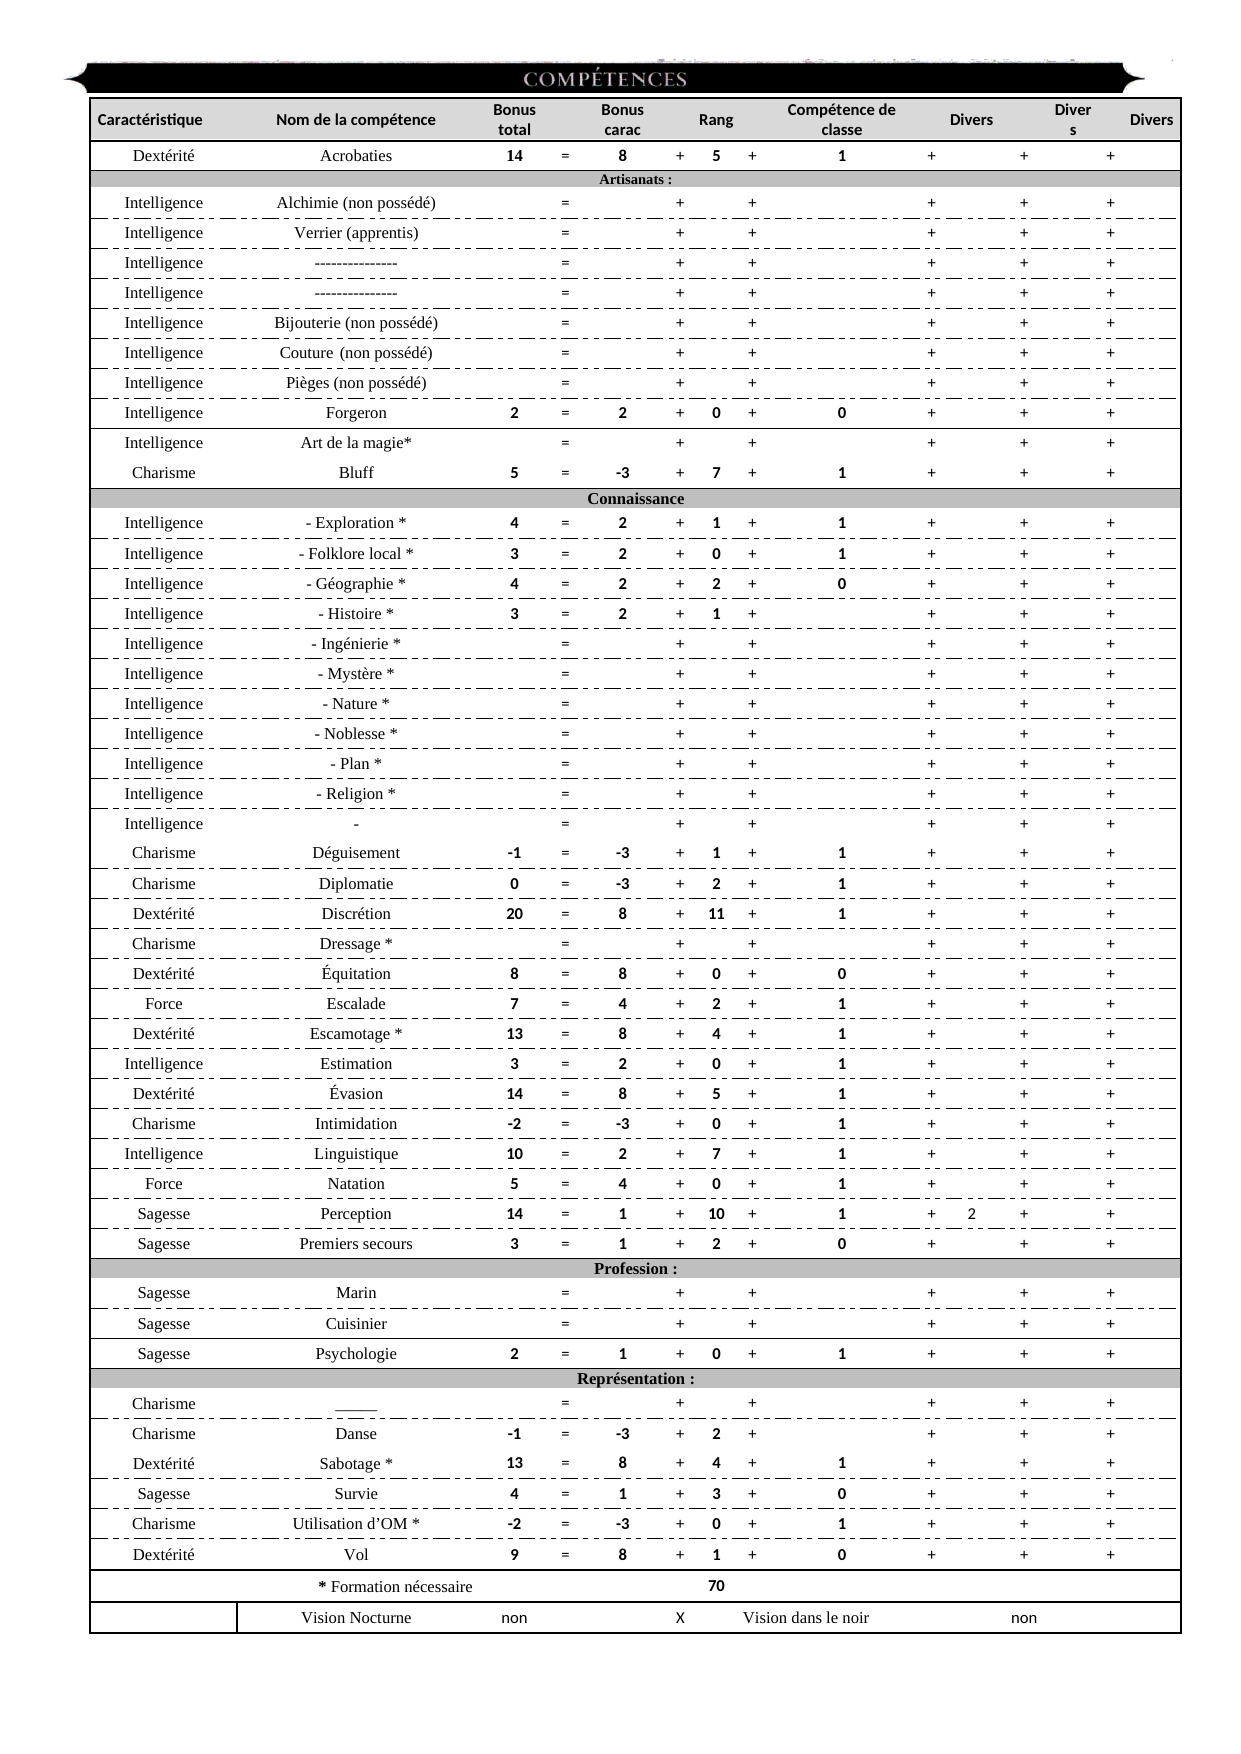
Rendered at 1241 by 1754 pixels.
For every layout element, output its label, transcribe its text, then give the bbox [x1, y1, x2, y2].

table_cell + [1099, 1228, 1122, 1258]
table_cell [692, 429, 741, 457]
table_header Bonus carac [577, 99, 668, 139]
table_cell [764, 218, 920, 247]
table_header Divers [1122, 99, 1180, 139]
table_cell + [668, 928, 692, 958]
table_cell 4 [475, 508, 554, 538]
table_header Rang [692, 99, 741, 139]
table_cell 2 [942, 1198, 1001, 1228]
table_cell + [741, 898, 764, 928]
table_cell [692, 248, 741, 277]
table_cell 7 [475, 988, 554, 1018]
table_cell * Formation nécessaire [237, 1571, 554, 1601]
table_cell Verrier (apprentis) [237, 218, 475, 247]
table_cell + [668, 1308, 692, 1338]
table_cell + [668, 1018, 692, 1048]
table_cell 1 [764, 838, 920, 868]
table_cell [577, 778, 668, 808]
table_cell + [1001, 538, 1047, 568]
table_cell [1047, 142, 1099, 169]
table_cell + [1001, 1018, 1047, 1048]
table_cell + [920, 398, 942, 427]
table_cell 1 [764, 1078, 920, 1108]
table_cell 13 [475, 1018, 554, 1048]
table_cell + [668, 898, 692, 928]
table_cell [1122, 368, 1180, 397]
table_cell [764, 598, 920, 628]
table_cell -3 [577, 1418, 668, 1448]
table_cell Intelligence [91, 508, 237, 538]
table_cell = [554, 308, 577, 337]
table_cell [1047, 628, 1099, 658]
table_cell = [554, 1278, 577, 1308]
table_cell [1047, 278, 1099, 307]
table_cell --------------- [237, 248, 475, 277]
table_cell = [554, 988, 577, 1018]
table_cell 3 [475, 538, 554, 568]
table_cell + [668, 658, 692, 688]
table_cell Intelligence [91, 778, 237, 808]
table_cell Intelligence [91, 808, 237, 838]
table_cell 0 [475, 868, 554, 898]
table_cell [1122, 778, 1180, 808]
table_cell + [668, 1108, 692, 1138]
table_cell [1122, 142, 1180, 169]
table_cell [577, 748, 668, 778]
table_cell [1122, 1508, 1180, 1538]
table_cell + [1001, 988, 1047, 1018]
table_cell [1047, 1198, 1099, 1228]
table_cell Dextérité [91, 1018, 237, 1048]
table_cell [577, 658, 668, 688]
table_cell Sagesse [91, 1228, 237, 1258]
table_cell [1122, 838, 1180, 868]
table_cell Sagesse [91, 1308, 237, 1338]
table_cell + [1099, 568, 1122, 598]
table_cell = [554, 1538, 577, 1569]
table_cell 8 [577, 898, 668, 928]
table_cell + [1099, 988, 1122, 1018]
table_cell + [1001, 1198, 1047, 1228]
table_cell + [1099, 1478, 1122, 1508]
table_cell + [668, 248, 692, 277]
table_cell - Exploration * [237, 508, 475, 538]
table_cell [942, 868, 1001, 898]
table_cell [1047, 1168, 1099, 1198]
table_cell - Ingénierie * [237, 628, 475, 658]
table_cell [1047, 598, 1099, 628]
table_cell _____ [237, 1388, 475, 1418]
table_cell Dressage * [237, 928, 475, 958]
table_cell + [1099, 688, 1122, 718]
table_cell [1047, 898, 1099, 928]
table_cell [1122, 628, 1180, 658]
table_cell + [1001, 598, 1047, 628]
table_cell [1047, 958, 1099, 988]
table_cell [475, 368, 554, 397]
table_cell [942, 398, 1001, 427]
table_cell 1 [692, 598, 741, 628]
table_cell 1 [764, 538, 920, 568]
table_cell [942, 1278, 1001, 1308]
table_cell = [554, 1048, 577, 1078]
table_cell [942, 188, 1001, 217]
table_cell 0 [692, 1048, 741, 1078]
table_cell + [741, 1448, 764, 1478]
table_cell 9 [475, 1538, 554, 1569]
table_cell [764, 1278, 920, 1308]
table_cell + [920, 1278, 942, 1308]
table_cell + [920, 1108, 942, 1138]
table_cell 1 [692, 838, 741, 868]
table_cell [942, 429, 1001, 457]
table_cell + [1001, 808, 1047, 838]
table_cell + [920, 248, 942, 277]
table_cell [942, 1478, 1001, 1508]
table_cell [692, 658, 741, 688]
table_cell Cuisinier [237, 1308, 475, 1338]
table_cell [942, 808, 1001, 838]
table_cell Charisme [91, 868, 237, 898]
table_cell [1047, 1538, 1099, 1569]
table_cell [1047, 1418, 1099, 1448]
table_cell -2 [475, 1508, 554, 1538]
table_cell Sagesse [91, 1198, 237, 1228]
table_cell Intelligence [91, 748, 237, 778]
table_cell Charisme [91, 1418, 237, 1448]
table_cell = [554, 1168, 577, 1198]
table_cell [764, 308, 920, 337]
table_cell + [1099, 1448, 1122, 1478]
table_cell - Plan * [237, 748, 475, 778]
table_cell [475, 429, 554, 457]
table_cell Escamotage * [237, 1018, 475, 1048]
table_cell = [554, 718, 577, 748]
table_cell 4 [577, 1168, 668, 1198]
table_cell 0 [692, 538, 741, 568]
table_cell -3 [577, 1508, 668, 1538]
table_cell 3 [692, 1478, 741, 1508]
table_cell Alchimie (non possédé) [237, 188, 475, 217]
table_cell Équitation [237, 958, 475, 988]
table_cell = [554, 568, 577, 598]
table_cell + [920, 338, 942, 367]
table_header [741, 99, 764, 139]
table_cell 0 [692, 1339, 741, 1368]
table_cell [1122, 1478, 1180, 1508]
table_cell [764, 778, 920, 808]
table_cell - Histoire * [237, 598, 475, 628]
table_cell [1122, 688, 1180, 718]
table_cell [764, 1571, 920, 1601]
table_cell = [554, 1018, 577, 1048]
table_cell + [920, 748, 942, 778]
table_cell + [1099, 1078, 1122, 1108]
table_cell + [920, 1418, 942, 1448]
table_cell + [741, 868, 764, 898]
table_cell [1122, 1048, 1180, 1078]
table_cell 1 [577, 1228, 668, 1258]
table_cell [668, 1571, 692, 1601]
table_cell [764, 338, 920, 367]
table_cell + [920, 628, 942, 658]
table_cell + [1099, 508, 1122, 538]
table_cell [1047, 338, 1099, 367]
table_cell + [668, 538, 692, 568]
table_cell + [920, 1168, 942, 1198]
table_header [1001, 99, 1047, 139]
table_cell = [554, 1228, 577, 1258]
table_cell + [920, 1018, 942, 1048]
table_cell + [1001, 142, 1047, 169]
table_cell + [920, 1308, 942, 1338]
table_cell Acrobaties [237, 142, 475, 169]
table_cell [577, 1571, 668, 1601]
table_cell [764, 368, 920, 397]
table_cell [1122, 868, 1180, 898]
table_cell + [1099, 778, 1122, 808]
table_cell + [741, 1388, 764, 1418]
table_cell Dextérité [91, 1538, 237, 1569]
table_cell + [1001, 778, 1047, 808]
table_cell = [554, 248, 577, 277]
table_cell + [668, 748, 692, 778]
table_cell + [1099, 1538, 1122, 1569]
table_cell Charisme [91, 1508, 237, 1538]
table_cell [1047, 218, 1099, 247]
table_cell + [1001, 898, 1047, 928]
table_cell + [741, 598, 764, 628]
table_cell + [1001, 1228, 1047, 1258]
table_cell + [1099, 429, 1122, 457]
table_cell [577, 188, 668, 217]
table_cell = [554, 838, 577, 868]
table_cell -3 [577, 458, 668, 487]
table_cell [1047, 1228, 1099, 1258]
table_cell + [920, 308, 942, 337]
table_cell = [554, 1198, 577, 1228]
table_cell + [741, 1308, 764, 1338]
table_cell [942, 778, 1001, 808]
table_cell [942, 748, 1001, 778]
table_cell + [668, 598, 692, 628]
table_cell [692, 338, 741, 367]
table_cell = [554, 508, 577, 538]
table_cell + [741, 1078, 764, 1108]
table_cell Force [91, 988, 237, 1018]
table_cell -1 [475, 1418, 554, 1448]
table_cell + [920, 1388, 942, 1418]
table_cell [1122, 1538, 1180, 1569]
table_cell + [668, 628, 692, 658]
table_cell 8 [577, 958, 668, 988]
table_cell [942, 1538, 1001, 1569]
table_cell [942, 1339, 1001, 1368]
table_cell + [741, 398, 764, 427]
table_cell + [741, 1018, 764, 1048]
table_cell Dextérité [91, 898, 237, 928]
table_cell 2 [577, 538, 668, 568]
table_cell [942, 1571, 1001, 1601]
table_cell [692, 1278, 741, 1308]
table_cell = [554, 1078, 577, 1108]
table_cell - Nature * [237, 688, 475, 718]
table_cell = [554, 1448, 577, 1478]
table_cell Escalade [237, 988, 475, 1018]
table_cell = [554, 868, 577, 898]
table_cell 0 [764, 1478, 920, 1508]
table_cell [1047, 688, 1099, 718]
table_cell 2 [475, 1339, 554, 1368]
table_cell [942, 898, 1001, 928]
table_cell + [920, 142, 942, 169]
table_cell [1122, 1168, 1180, 1198]
table_cell [692, 1308, 741, 1338]
table_cell + [668, 868, 692, 898]
table_cell + [920, 508, 942, 538]
table_cell 2 [692, 1418, 741, 1448]
table_cell + [1001, 1418, 1047, 1448]
table_cell [942, 338, 1001, 367]
table_cell Couture (non possédé) [237, 338, 475, 367]
table_cell + [1099, 1388, 1122, 1418]
table_cell [942, 958, 1001, 988]
table_cell [764, 1418, 920, 1448]
table_cell 4 [475, 1478, 554, 1508]
table_cell [475, 248, 554, 277]
table_cell [1047, 1448, 1099, 1478]
table_cell [1047, 808, 1099, 838]
table_cell [577, 928, 668, 958]
table_cell [942, 278, 1001, 307]
table_cell + [741, 458, 764, 487]
table_cell + [668, 218, 692, 247]
table_cell 1 [764, 898, 920, 928]
table_cell [764, 248, 920, 277]
table_cell + [668, 808, 692, 838]
table_cell Dextérité [91, 142, 237, 169]
table_cell [1122, 218, 1180, 247]
table_cell Survie [237, 1478, 475, 1508]
table_cell [920, 1571, 942, 1601]
table_cell [577, 1388, 668, 1418]
table_cell + [1001, 1108, 1047, 1138]
table_cell [577, 808, 668, 838]
table_cell = [554, 1138, 577, 1168]
table_cell 1 [577, 1339, 668, 1368]
table_cell + [1001, 718, 1047, 748]
table_cell [942, 508, 1001, 538]
table_cell + [741, 688, 764, 718]
table_header Bonus total [475, 99, 554, 139]
table_cell + [920, 688, 942, 718]
table_cell Perception [237, 1198, 475, 1228]
table_cell non [1001, 1603, 1047, 1632]
table_cell + [1001, 1138, 1047, 1168]
table_cell 5 [692, 142, 741, 169]
table_cell Charisme [91, 928, 237, 958]
table_cell + [1099, 1198, 1122, 1228]
table_cell + [1099, 598, 1122, 628]
table_cell [1047, 778, 1099, 808]
table_header [1099, 99, 1122, 139]
table_cell [1047, 1508, 1099, 1538]
table_cell [577, 1603, 668, 1632]
table_cell [1122, 398, 1180, 427]
table_cell -2 [475, 1108, 554, 1138]
table_cell [1047, 928, 1099, 958]
table_cell [1047, 1278, 1099, 1308]
table_cell [1122, 808, 1180, 838]
table_cell Intelligence [91, 658, 237, 688]
table_cell + [741, 1508, 764, 1538]
table_cell [942, 1448, 1001, 1478]
table_cell + [1001, 628, 1047, 658]
table_cell + [1001, 338, 1047, 367]
table_cell Dextérité [91, 958, 237, 988]
table_cell [942, 1108, 1001, 1138]
table_cell [692, 368, 741, 397]
table_cell + [668, 1278, 692, 1308]
table_cell + [1099, 1339, 1122, 1368]
table_cell [475, 188, 554, 217]
table_cell + [1001, 688, 1047, 718]
table_cell Linguistique [237, 1138, 475, 1168]
table_cell [764, 278, 920, 307]
table_cell [1001, 1571, 1047, 1601]
table_cell Intelligence [91, 598, 237, 628]
table_cell 2 [577, 1138, 668, 1168]
table_cell + [668, 508, 692, 538]
table_cell = [554, 429, 577, 457]
table_cell + [741, 928, 764, 958]
table_cell [1122, 658, 1180, 688]
table_cell + [668, 1508, 692, 1538]
table_cell Bluff [237, 458, 475, 487]
table_cell [1047, 988, 1099, 1018]
table_cell 1 [764, 458, 920, 487]
table_cell [577, 278, 668, 307]
table_cell 70 [692, 1571, 741, 1601]
table_cell 2 [692, 868, 741, 898]
table_cell + [1001, 868, 1047, 898]
table_cell Profession : [91, 1259, 1180, 1278]
table_cell Intelligence [91, 278, 237, 307]
table_cell = [554, 368, 577, 397]
table_cell + [668, 1048, 692, 1078]
table_cell + [668, 1138, 692, 1168]
table_cell [577, 218, 668, 247]
table_header Compétence de classe [764, 99, 920, 139]
table_cell 4 [475, 568, 554, 598]
table_cell [692, 188, 741, 217]
table_cell [1047, 868, 1099, 898]
table_cell = [554, 1108, 577, 1138]
table_cell [475, 688, 554, 718]
table_cell + [920, 598, 942, 628]
table_cell + [1099, 928, 1122, 958]
table_cell + [668, 1478, 692, 1508]
table_cell + [668, 568, 692, 598]
table_cell + [741, 1339, 764, 1368]
table_cell + [1001, 1538, 1047, 1569]
table_cell = [554, 748, 577, 778]
table_header [668, 99, 692, 139]
table_cell + [741, 508, 764, 538]
table_cell + [668, 142, 692, 169]
table_cell [942, 718, 1001, 748]
table_cell + [1001, 1339, 1047, 1368]
table_cell 11 [692, 898, 741, 928]
table_cell Intelligence [91, 1048, 237, 1078]
table_cell + [741, 1538, 764, 1569]
table_cell 2 [577, 1048, 668, 1078]
table_cell Intelligence [91, 218, 237, 247]
table_header [920, 99, 942, 139]
table_cell 0 [692, 1508, 741, 1538]
table_cell [554, 1603, 577, 1632]
table_cell [692, 748, 741, 778]
table_cell 0 [764, 1228, 920, 1258]
table_cell 2 [692, 988, 741, 1018]
table_cell [764, 748, 920, 778]
table_cell [1047, 1078, 1099, 1108]
table_cell 8 [577, 1538, 668, 1569]
table_cell + [1001, 398, 1047, 427]
table_cell [942, 928, 1001, 958]
table_cell 4 [692, 1018, 741, 1048]
table_cell = [554, 398, 577, 427]
table_cell Bijouterie (non possédé) [237, 308, 475, 337]
table_cell [692, 808, 741, 838]
table_cell 0 [764, 568, 920, 598]
table_cell + [1001, 278, 1047, 307]
table_cell [577, 628, 668, 658]
table_cell [942, 1048, 1001, 1078]
table_cell [764, 808, 920, 838]
table_cell [942, 368, 1001, 397]
table_cell [1047, 568, 1099, 598]
table_cell + [668, 958, 692, 988]
table_cell Dextérité [91, 1448, 237, 1478]
table_cell Utilisation d’OM * [237, 1508, 475, 1538]
table_cell 0 [692, 1168, 741, 1198]
table_cell + [668, 398, 692, 427]
table_cell [577, 718, 668, 748]
table_cell [692, 688, 741, 718]
table_cell 0 [692, 1108, 741, 1138]
table_cell [1047, 508, 1099, 538]
table_cell [1047, 1571, 1099, 1601]
table_cell [475, 218, 554, 247]
table_cell + [1001, 568, 1047, 598]
table_cell + [920, 808, 942, 838]
table_cell Marin [237, 1278, 475, 1308]
table_cell = [554, 628, 577, 658]
table_cell [1122, 1339, 1180, 1368]
table_cell -3 [577, 1108, 668, 1138]
table_cell + [920, 1448, 942, 1478]
table_cell [577, 338, 668, 367]
table_cell 3 [475, 1048, 554, 1078]
table_cell Charisme [91, 1108, 237, 1138]
table_cell + [741, 1478, 764, 1508]
table_cell [942, 1388, 1001, 1418]
table_cell [942, 538, 1001, 568]
table_cell + [1099, 1418, 1122, 1448]
table_cell [1047, 398, 1099, 427]
table_cell 13 [475, 1448, 554, 1478]
table_cell + [920, 1048, 942, 1078]
table_cell 1 [764, 508, 920, 538]
table_cell [764, 688, 920, 718]
table_cell [1122, 1228, 1180, 1258]
table_cell + [668, 429, 692, 457]
table_cell [577, 308, 668, 337]
table_cell X [668, 1603, 692, 1632]
table_cell [1047, 248, 1099, 277]
table_cell [1122, 928, 1180, 958]
table_cell [942, 838, 1001, 868]
table_cell + [668, 308, 692, 337]
table_cell + [1099, 838, 1122, 868]
table_cell + [1001, 248, 1047, 277]
table_cell [1122, 718, 1180, 748]
table_cell Intelligence [91, 688, 237, 718]
table_cell + [668, 718, 692, 748]
table_cell + [668, 338, 692, 367]
table_cell [764, 658, 920, 688]
table_cell 1 [764, 988, 920, 1018]
table_cell + [1001, 1478, 1047, 1508]
table_cell Force [91, 1168, 237, 1198]
table_cell + [741, 1168, 764, 1198]
table_cell + [668, 278, 692, 307]
table_cell Déguisement [237, 838, 475, 868]
table_cell + [741, 838, 764, 868]
table_cell + [920, 718, 942, 748]
table_cell -3 [577, 838, 668, 868]
table_cell Connaissance [91, 489, 1180, 508]
table_cell 1 [692, 1538, 741, 1569]
table_cell [942, 658, 1001, 688]
table_cell [1047, 1603, 1099, 1632]
table_cell + [668, 778, 692, 808]
table_cell = [554, 458, 577, 487]
table_cell [577, 688, 668, 718]
table_cell = [554, 142, 577, 169]
table_cell 2 [475, 398, 554, 427]
table_cell + [741, 538, 764, 568]
table_cell + [1001, 188, 1047, 217]
table_cell + [668, 1198, 692, 1228]
table_cell + [668, 1168, 692, 1198]
table_cell + [1001, 1388, 1047, 1418]
table_cell [764, 188, 920, 217]
table_cell 3 [475, 598, 554, 628]
table_cell 2 [577, 398, 668, 427]
table_cell [942, 688, 1001, 718]
table_cell + [741, 1278, 764, 1308]
table_cell Évasion [237, 1078, 475, 1108]
table_cell + [741, 429, 764, 457]
table_cell [942, 1168, 1001, 1198]
table_cell [475, 778, 554, 808]
table_cell = [554, 778, 577, 808]
table_cell 1 [764, 1018, 920, 1048]
table_cell 5 [692, 1078, 741, 1108]
table_cell + [668, 1228, 692, 1258]
table_cell + [741, 278, 764, 307]
table_cell = [554, 278, 577, 307]
table_cell 14 [475, 142, 554, 169]
table_cell [692, 928, 741, 958]
table_cell + [1099, 1508, 1122, 1538]
table_cell + [1099, 1278, 1122, 1308]
table_cell Sabotage * [237, 1448, 475, 1478]
table_cell 1 [764, 868, 920, 898]
table_cell + [920, 1339, 942, 1368]
table_cell [1122, 308, 1180, 337]
table_cell non [475, 1603, 554, 1632]
table_cell [475, 718, 554, 748]
table_cell [764, 429, 920, 457]
table_cell -3 [577, 868, 668, 898]
table_cell + [1001, 308, 1047, 337]
table_cell [1122, 988, 1180, 1018]
table_cell [942, 1603, 1001, 1632]
table_cell + [1001, 1448, 1047, 1478]
table_cell Danse [237, 1418, 475, 1448]
table_cell + [741, 1048, 764, 1078]
table_cell [942, 218, 1001, 247]
table_cell = [554, 1308, 577, 1338]
table_cell + [920, 898, 942, 928]
table_cell Sagesse [91, 1478, 237, 1508]
table_cell + [1099, 808, 1122, 838]
table_cell 20 [475, 898, 554, 928]
table_cell 0 [692, 958, 741, 988]
table_cell [692, 1388, 741, 1418]
table_cell + [668, 1538, 692, 1569]
table_cell 2 [692, 568, 741, 598]
table_cell [692, 278, 741, 307]
table_cell [475, 628, 554, 658]
table_cell 1 [764, 1339, 920, 1368]
table_cell Vol [237, 1538, 475, 1569]
table_cell [1122, 958, 1180, 988]
table_cell Vision Nocturne [238, 1603, 475, 1632]
table_cell + [1001, 1508, 1047, 1538]
table_cell [577, 248, 668, 277]
table_cell Pièges (non possédé) [237, 368, 475, 397]
table_cell [942, 598, 1001, 628]
table_cell [942, 1308, 1001, 1338]
table_cell 14 [475, 1078, 554, 1108]
table_cell 8 [475, 958, 554, 988]
table_cell [1047, 1478, 1099, 1508]
table_cell + [741, 1138, 764, 1168]
table_cell + [741, 778, 764, 808]
table_cell + [920, 778, 942, 808]
table_header Nom de la compétence [237, 99, 475, 139]
table_cell + [741, 218, 764, 247]
table_cell + [1001, 958, 1047, 988]
table_cell [1122, 598, 1180, 628]
table_cell [1122, 538, 1180, 568]
table_cell + [1099, 538, 1122, 568]
table_cell + [1099, 1138, 1122, 1168]
table_cell Intelligence [91, 338, 237, 367]
table_cell Intelligence [91, 398, 237, 427]
table_cell Vision dans le noir [692, 1603, 920, 1632]
table_cell + [1099, 398, 1122, 427]
table_cell Art de la magie* [237, 429, 475, 457]
table_cell + [741, 1108, 764, 1138]
table_cell Intelligence [91, 308, 237, 337]
table_cell 14 [475, 1198, 554, 1228]
table_cell [1047, 1339, 1099, 1368]
table_cell + [668, 688, 692, 718]
table_cell + [741, 988, 764, 1018]
table_cell + [741, 1228, 764, 1258]
table_cell + [1099, 188, 1122, 217]
table_cell + [1001, 928, 1047, 958]
table_cell [1047, 838, 1099, 868]
table_cell [1122, 458, 1180, 487]
table_cell + [920, 278, 942, 307]
table_cell + [1099, 868, 1122, 898]
table_cell + [1099, 218, 1122, 247]
table_cell [91, 1571, 237, 1601]
table_cell [1122, 188, 1180, 217]
table_cell = [554, 958, 577, 988]
table_cell [692, 718, 741, 748]
table_cell = [554, 538, 577, 568]
table_cell - Religion * [237, 778, 475, 808]
table_cell [1047, 1018, 1099, 1048]
table_cell Premiers secours [237, 1228, 475, 1258]
table_cell 2 [577, 568, 668, 598]
table_cell [1122, 278, 1180, 307]
table_cell [577, 1278, 668, 1308]
table_cell [1099, 1603, 1122, 1632]
table_cell [475, 1388, 554, 1418]
table_cell [1122, 1108, 1180, 1138]
table_cell Intelligence [91, 188, 237, 217]
table_cell = [554, 188, 577, 217]
table_header Caractéristique [91, 99, 237, 139]
table_cell [1122, 1138, 1180, 1168]
table_cell + [741, 958, 764, 988]
table_cell + [920, 429, 942, 457]
table_cell + [1001, 458, 1047, 487]
table_cell + [920, 218, 942, 247]
table_cell Intimidation [237, 1108, 475, 1138]
table_cell = [554, 1388, 577, 1418]
table_cell Intelligence [91, 429, 237, 457]
table_cell + [1099, 628, 1122, 658]
table_cell [1047, 188, 1099, 217]
table_cell [942, 458, 1001, 487]
table_cell 2 [577, 508, 668, 538]
table_cell [1122, 1448, 1180, 1478]
table_cell [1122, 898, 1180, 928]
table_cell + [1099, 718, 1122, 748]
table_cell [475, 1308, 554, 1338]
table_cell = [554, 1478, 577, 1508]
table_cell + [1001, 1078, 1047, 1108]
table_cell Forgeron [237, 398, 475, 427]
table_cell + [1001, 838, 1047, 868]
picture [65, 59, 1150, 97]
table_cell + [668, 1388, 692, 1418]
table_cell + [741, 1418, 764, 1448]
table_cell = [554, 898, 577, 928]
table_cell + [741, 368, 764, 397]
table_cell + [920, 868, 942, 898]
table_header [554, 99, 577, 139]
table_cell 0 [692, 398, 741, 427]
table_cell 7 [692, 1138, 741, 1168]
table_cell [1122, 748, 1180, 778]
table_cell [1047, 1308, 1099, 1338]
table_cell 1 [577, 1478, 668, 1508]
table_cell [741, 1571, 764, 1601]
table_cell + [668, 188, 692, 217]
table_cell 1 [577, 1198, 668, 1228]
table_cell + [920, 958, 942, 988]
table_cell = [554, 928, 577, 958]
table_cell [942, 568, 1001, 598]
table_cell [1047, 1108, 1099, 1138]
table_cell Sagesse [91, 1278, 237, 1308]
table_cell + [920, 1538, 942, 1569]
table_cell [577, 1308, 668, 1338]
table_cell [1122, 568, 1180, 598]
table_cell 5 [475, 1168, 554, 1198]
table_cell [1122, 1571, 1180, 1601]
table_cell + [920, 1138, 942, 1168]
table_cell [764, 1388, 920, 1418]
table_cell + [920, 838, 942, 868]
table_cell + [741, 248, 764, 277]
table_cell [475, 808, 554, 838]
table_cell = [554, 808, 577, 838]
table_cell [475, 1278, 554, 1308]
table_cell + [1001, 429, 1047, 457]
table_cell 0 [764, 1538, 920, 1569]
table_cell + [920, 368, 942, 397]
table_cell - Mystère * [237, 658, 475, 688]
table_cell + [1001, 1308, 1047, 1338]
table_cell 1 [764, 142, 920, 169]
table_cell Charisme [91, 838, 237, 868]
table_cell + [1099, 1018, 1122, 1048]
table_cell + [668, 1418, 692, 1448]
table_cell [1047, 538, 1099, 568]
table_cell + [1099, 1308, 1122, 1338]
table_cell [1122, 1198, 1180, 1228]
table_cell + [1099, 368, 1122, 397]
table_cell - Noblesse * [237, 718, 475, 748]
table_cell + [1001, 218, 1047, 247]
table_cell [1047, 458, 1099, 487]
table_cell - [237, 808, 475, 838]
table_cell [1122, 508, 1180, 538]
table_cell [692, 308, 741, 337]
table_cell [942, 1138, 1001, 1168]
table_cell 2 [692, 1228, 741, 1258]
table_cell + [668, 1339, 692, 1368]
table_cell + [1099, 1048, 1122, 1078]
table_cell + [1099, 748, 1122, 778]
table_cell [1122, 1418, 1180, 1448]
table_cell Représentation : [91, 1369, 1180, 1388]
table_cell 1 [764, 1108, 920, 1138]
table_cell [1047, 1138, 1099, 1168]
table_cell 8 [577, 1448, 668, 1478]
table_cell + [1099, 898, 1122, 928]
table_cell [920, 1603, 942, 1632]
table_cell + [1099, 1168, 1122, 1198]
table_cell + [1099, 338, 1122, 367]
table_cell 8 [577, 1018, 668, 1048]
table_cell [942, 142, 1001, 169]
table_cell [1122, 1388, 1180, 1418]
table_cell Artisanats : [91, 171, 1180, 187]
table_cell + [668, 368, 692, 397]
table_cell 1 [764, 1448, 920, 1478]
table_cell + [1099, 142, 1122, 169]
table_cell [942, 308, 1001, 337]
table_cell + [741, 808, 764, 838]
table_cell + [1099, 278, 1122, 307]
table_cell + [1001, 508, 1047, 538]
table_cell [475, 338, 554, 367]
table_cell [942, 1508, 1001, 1538]
table_cell [764, 718, 920, 748]
table_cell + [1001, 1168, 1047, 1198]
table_cell 1 [764, 1168, 920, 1198]
table_cell + [1099, 1108, 1122, 1138]
table_cell + [741, 748, 764, 778]
table_cell + [668, 838, 692, 868]
table_cell 4 [692, 1448, 741, 1478]
table_cell - Géographie * [237, 568, 475, 598]
table_cell [1122, 1278, 1180, 1308]
table_cell [1122, 1308, 1180, 1338]
table_cell 2 [577, 598, 668, 628]
table_cell + [741, 308, 764, 337]
table_cell + [920, 658, 942, 688]
table_cell [1122, 248, 1180, 277]
table_cell [692, 218, 741, 247]
table_cell [942, 1078, 1001, 1108]
table_cell Dextérité [91, 1078, 237, 1108]
table_cell = [554, 218, 577, 247]
table_cell Diplomatie [237, 868, 475, 898]
table_cell [1047, 429, 1099, 457]
table_cell Intelligence [91, 538, 237, 568]
table_cell + [741, 568, 764, 598]
table_cell + [741, 338, 764, 367]
table_cell + [741, 658, 764, 688]
table_cell 1 [764, 1138, 920, 1168]
table_cell [1122, 338, 1180, 367]
table_cell + [1001, 368, 1047, 397]
table_cell [942, 248, 1001, 277]
table_cell = [554, 338, 577, 367]
table_cell Natation [237, 1168, 475, 1198]
table_cell Intelligence [91, 248, 237, 277]
table_cell + [920, 538, 942, 568]
table_cell [942, 1228, 1001, 1258]
table_cell Estimation [237, 1048, 475, 1078]
table_cell + [1099, 958, 1122, 988]
table_cell 0 [764, 398, 920, 427]
table_cell Discrétion [237, 898, 475, 928]
table_cell 8 [577, 142, 668, 169]
table_cell 7 [692, 458, 741, 487]
table_cell [942, 628, 1001, 658]
table_cell Intelligence [91, 368, 237, 397]
table_cell [475, 748, 554, 778]
table_cell - Folklore local * [237, 538, 475, 568]
table_cell [1047, 308, 1099, 337]
table_cell [1122, 1018, 1180, 1048]
table_cell -1 [475, 838, 554, 868]
table_cell + [920, 458, 942, 487]
table_cell [1047, 1388, 1099, 1418]
table_cell + [1099, 658, 1122, 688]
table_cell [91, 1603, 236, 1632]
table_cell [1047, 718, 1099, 748]
table_cell 3 [475, 1228, 554, 1258]
table_cell [1122, 1078, 1180, 1108]
table_cell 10 [475, 1138, 554, 1168]
table_cell + [668, 988, 692, 1018]
table_cell + [1001, 1278, 1047, 1308]
table_cell 10 [692, 1198, 741, 1228]
table_cell 8 [577, 1078, 668, 1108]
table_cell 1 [692, 508, 741, 538]
table_cell = [554, 598, 577, 628]
table_cell [942, 1018, 1001, 1048]
table_cell [764, 928, 920, 958]
table_cell [475, 278, 554, 307]
table_cell [554, 1571, 577, 1601]
table_cell [1047, 658, 1099, 688]
table_cell = [554, 1418, 577, 1448]
table_cell + [920, 1078, 942, 1108]
table_cell [577, 429, 668, 457]
table_cell + [668, 458, 692, 487]
table_cell = [554, 1508, 577, 1538]
table_cell [1099, 1571, 1122, 1601]
table_cell [1122, 1603, 1180, 1632]
table_cell Charisme [91, 1388, 237, 1418]
table_cell + [668, 1448, 692, 1478]
table_cell Charisme [91, 458, 237, 487]
table_cell + [920, 568, 942, 598]
table_cell 5 [475, 458, 554, 487]
table_cell [475, 308, 554, 337]
table_cell [692, 628, 741, 658]
table_cell + [741, 628, 764, 658]
table_cell Intelligence [91, 1138, 237, 1168]
table_cell 0 [764, 958, 920, 988]
table_cell 4 [577, 988, 668, 1018]
table_cell = [554, 658, 577, 688]
table_cell [1047, 368, 1099, 397]
table_cell [577, 368, 668, 397]
table_cell = [554, 1339, 577, 1368]
table_cell = [554, 688, 577, 718]
table_cell + [920, 1228, 942, 1258]
table_cell [475, 658, 554, 688]
table_header Divers [1047, 99, 1099, 139]
table_cell + [1099, 458, 1122, 487]
table_cell + [741, 718, 764, 748]
table_cell [475, 928, 554, 958]
table_cell + [920, 928, 942, 958]
table_cell [692, 778, 741, 808]
table_cell [1047, 1048, 1099, 1078]
table_cell [1047, 748, 1099, 778]
table_cell + [920, 1508, 942, 1538]
table_cell + [1001, 748, 1047, 778]
table_cell [942, 988, 1001, 1018]
table_cell + [1099, 308, 1122, 337]
table_cell Intelligence [91, 718, 237, 748]
table_cell Intelligence [91, 628, 237, 658]
table_cell + [920, 188, 942, 217]
table_cell Intelligence [91, 568, 237, 598]
table_header Divers [942, 99, 1001, 139]
table_cell [1122, 429, 1180, 457]
table_cell + [1001, 658, 1047, 688]
table_cell + [920, 1478, 942, 1508]
table_cell + [1099, 248, 1122, 277]
table_cell [764, 628, 920, 658]
table_cell + [741, 188, 764, 217]
table_cell [942, 1418, 1001, 1448]
table_cell + [920, 1198, 942, 1228]
table_cell + [668, 1078, 692, 1108]
table_cell 1 [764, 1198, 920, 1228]
table_cell Psychologie [237, 1339, 475, 1368]
table_cell + [741, 1198, 764, 1228]
table_cell + [920, 988, 942, 1018]
table_cell [764, 1308, 920, 1338]
table_cell + [741, 142, 764, 169]
table_cell 1 [764, 1508, 920, 1538]
table_cell Sagesse [91, 1339, 237, 1368]
table_cell + [1001, 1048, 1047, 1078]
table_cell 1 [764, 1048, 920, 1078]
table_cell --------------- [237, 278, 475, 307]
